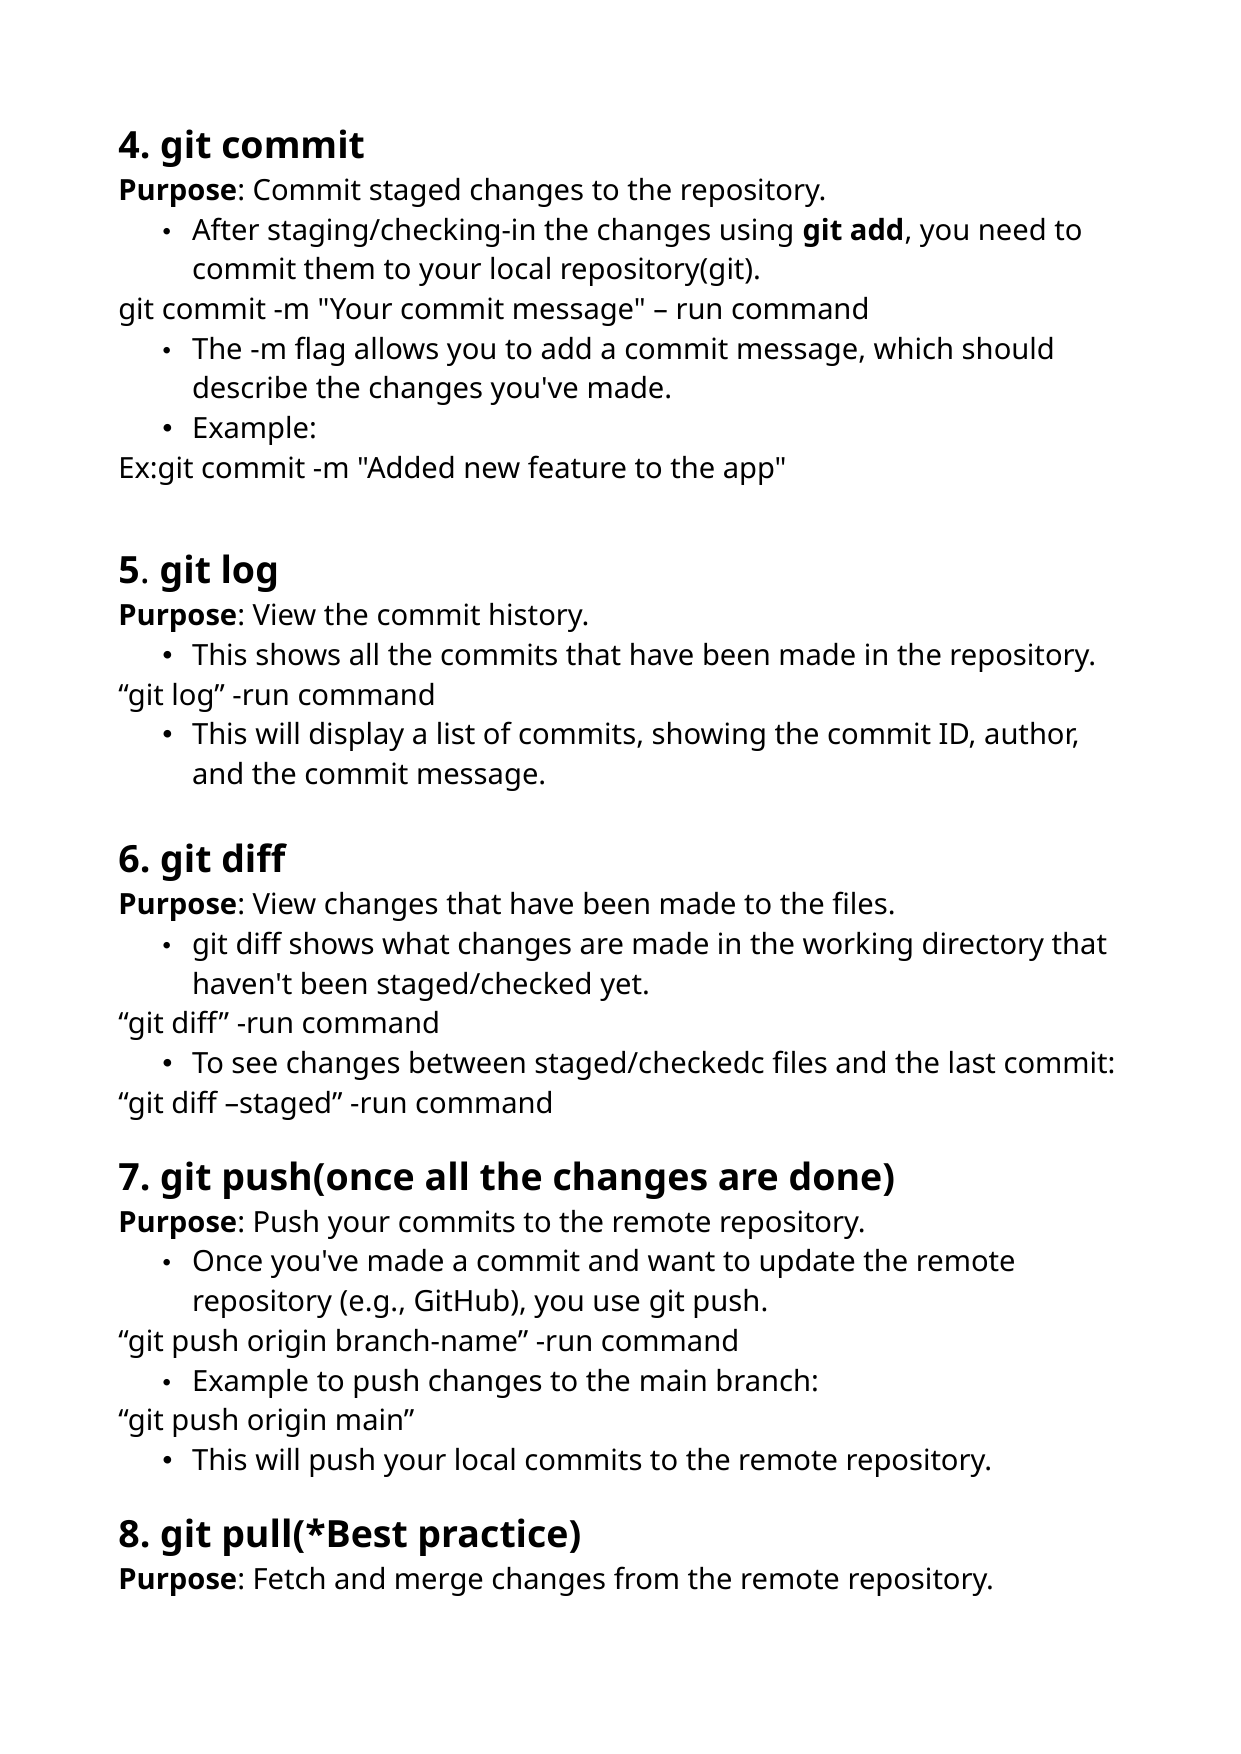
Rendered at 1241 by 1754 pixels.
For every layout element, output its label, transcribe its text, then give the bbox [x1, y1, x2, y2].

list After staging/checking-in the changes using git add, you need to commit them to your local repository(git). [162, 209, 1122, 288]
text Purpose: View the commit history. [118, 594, 1122, 634]
text “git log” -run command [118, 674, 1122, 713]
text 7. git push(once all the changes are done) [118, 1150, 1122, 1201]
text “git diff –staged” -run command [118, 1082, 1122, 1122]
text 8. git pull(*Best practice) [118, 1507, 1122, 1558]
text git commit -m "Your commit message" – run command [118, 288, 1122, 328]
list Example: [162, 407, 1122, 447]
list This will display a list of commits, showing the commit ID, author, and the commit message. [162, 713, 1122, 793]
list The -m flag allows you to add a commit message, which should describe the changes you've made. [162, 328, 1122, 407]
text Purpose: Commit staged changes to the repository. [118, 169, 1122, 209]
text Purpose: View changes that have been made to the files. [118, 883, 1122, 923]
text “git diff” -run command [118, 1003, 1122, 1042]
text 4. git commit [118, 118, 1122, 169]
text “git push origin main” [118, 1399, 1122, 1439]
text 6. git diff [118, 832, 1122, 883]
list To see changes between staged/checkedc files and the last commit: [162, 1042, 1122, 1082]
list Example to push changes to the main branch: [162, 1360, 1122, 1399]
list Once you've made a commit and want to update the remote repository (e.g., GitHub), you use git push. [162, 1241, 1122, 1320]
text Ex:git commit -m "Added new feature to the app" [118, 447, 1122, 487]
text Purpose: Push your commits to the remote repository. [118, 1201, 1122, 1241]
list This shows all the commits that have been made in the repository. [162, 634, 1122, 674]
text 5. git log [118, 543, 1122, 594]
list git diff shows what changes are made in the working directory that haven't been staged/checked yet. [162, 923, 1122, 1003]
list This will push your local commits to the remote repository. [162, 1439, 1122, 1479]
text “git push origin branch-name” -run command [118, 1320, 1122, 1360]
text Purpose: Fetch and merge changes from the remote repository. [118, 1558, 1122, 1598]
